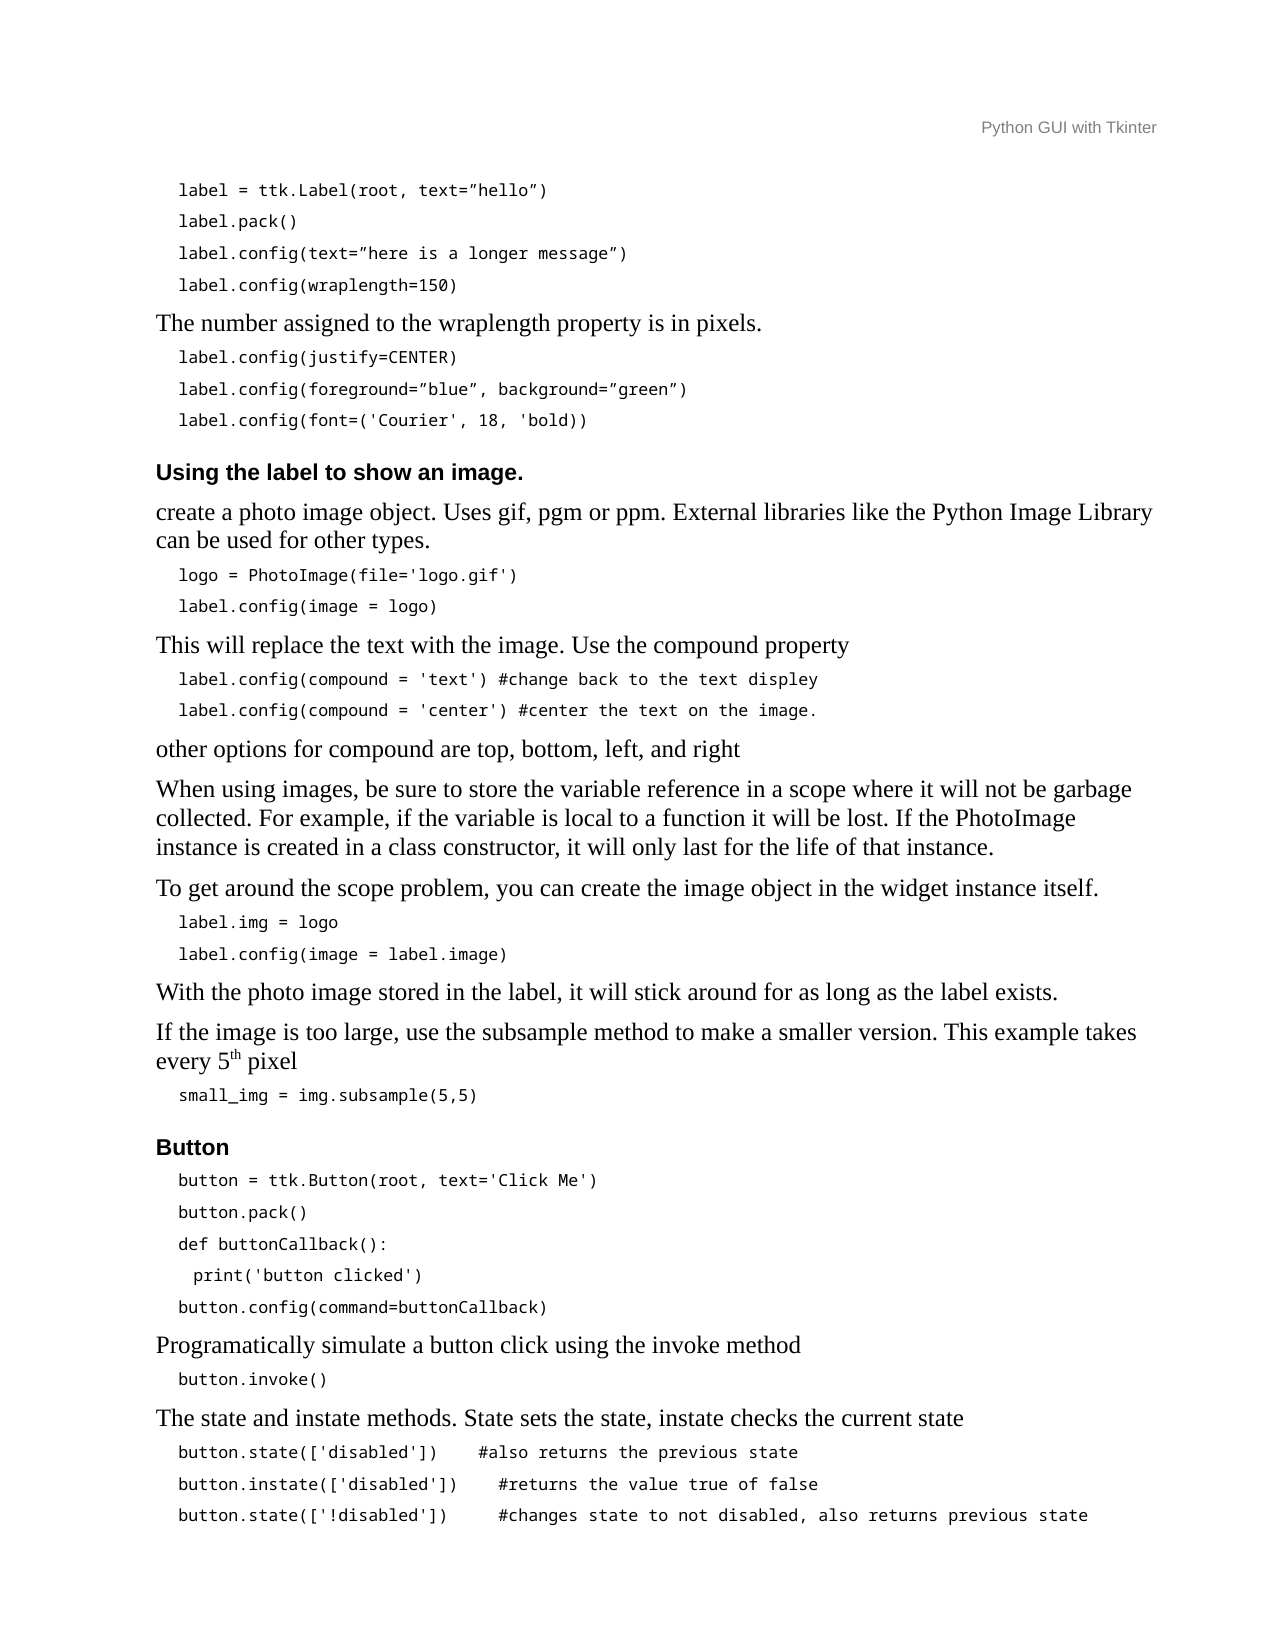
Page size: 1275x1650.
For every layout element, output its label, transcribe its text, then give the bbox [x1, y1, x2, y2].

text button.pack() [178, 1201, 1157, 1223]
text Programatically simulate a button click using the invoke method [156, 1330, 1157, 1359]
text button.instate(['disabled']) #returns the value true of false [178, 1472, 1157, 1495]
text When using images, be sure to store the variable reference in a scope where it will not be garbage collected. For example, if the variable is local to a function it will be lost. If the PhotoImage instance is created in a class constructor, it will only last for the life of that instance. [156, 774, 1157, 861]
text logo = PhotoImage(file='logo.gif') [178, 563, 1157, 586]
subtitle Button [156, 1134, 1157, 1160]
text label.config(text=”here is a longer message”) [178, 241, 1157, 264]
text label.pack() [178, 210, 1157, 232]
text label.config(font=('Courier', 18, 'bold)) [178, 409, 1157, 432]
text button.invoke() [178, 1368, 1157, 1391]
text label.config(compound = 'center') #center the text on the image. [178, 699, 1157, 722]
text button.state(['disabled']) #also returns the previous state [178, 1440, 1157, 1463]
text print('button clicked') [178, 1264, 1157, 1287]
text The state and instate methods. State sets the state, instate checks the current state [156, 1403, 1157, 1431]
text button.config(command=buttonCallback) [178, 1296, 1157, 1318]
text This will replace the text with the image. Use the compound property [156, 630, 1157, 658]
text If the image is too large, use the subsample method to make a smaller version. This example takes every 5th pixel [156, 1017, 1157, 1075]
text label = ttk.Label(root, text=”hello”) [178, 178, 1157, 201]
text label.config(justify=CENTER) [178, 346, 1157, 368]
text The number assigned to the wraplength property is in pixels. [156, 308, 1157, 337]
text label.config(foreground=”blue”, background=”green”) [178, 377, 1157, 400]
text small_img = img.subsample(5,5) [178, 1084, 1157, 1107]
subtitle Using the label to show an image. [156, 458, 1157, 485]
text To get around the scope problem, you can create the image object in the widget instance itself. [156, 873, 1157, 901]
text button.state(['!disabled']) #changes state to not disabled, also returns previous state [178, 1504, 1157, 1526]
text With the photo image stored in the label, it will stick around for as long as the label exists. [156, 977, 1157, 1006]
text other options for compound are top, bottom, left, and right [156, 734, 1157, 762]
text def buttonCallback(): [178, 1232, 1157, 1255]
text label.config(compound = 'text') #change back to the text displey [178, 667, 1157, 690]
text label.img = logo [178, 910, 1157, 933]
text label.config(image = label.image) [178, 942, 1157, 965]
text label.config(wraplength=150) [178, 273, 1157, 296]
text label.config(image = logo) [178, 595, 1157, 618]
text create a photo image object. Uses gif, pgm or ppm. External libraries like the Python Image Library can be used for other types. [156, 497, 1157, 554]
text button = ttk.Button(root, text='Click Me') [178, 1169, 1157, 1192]
